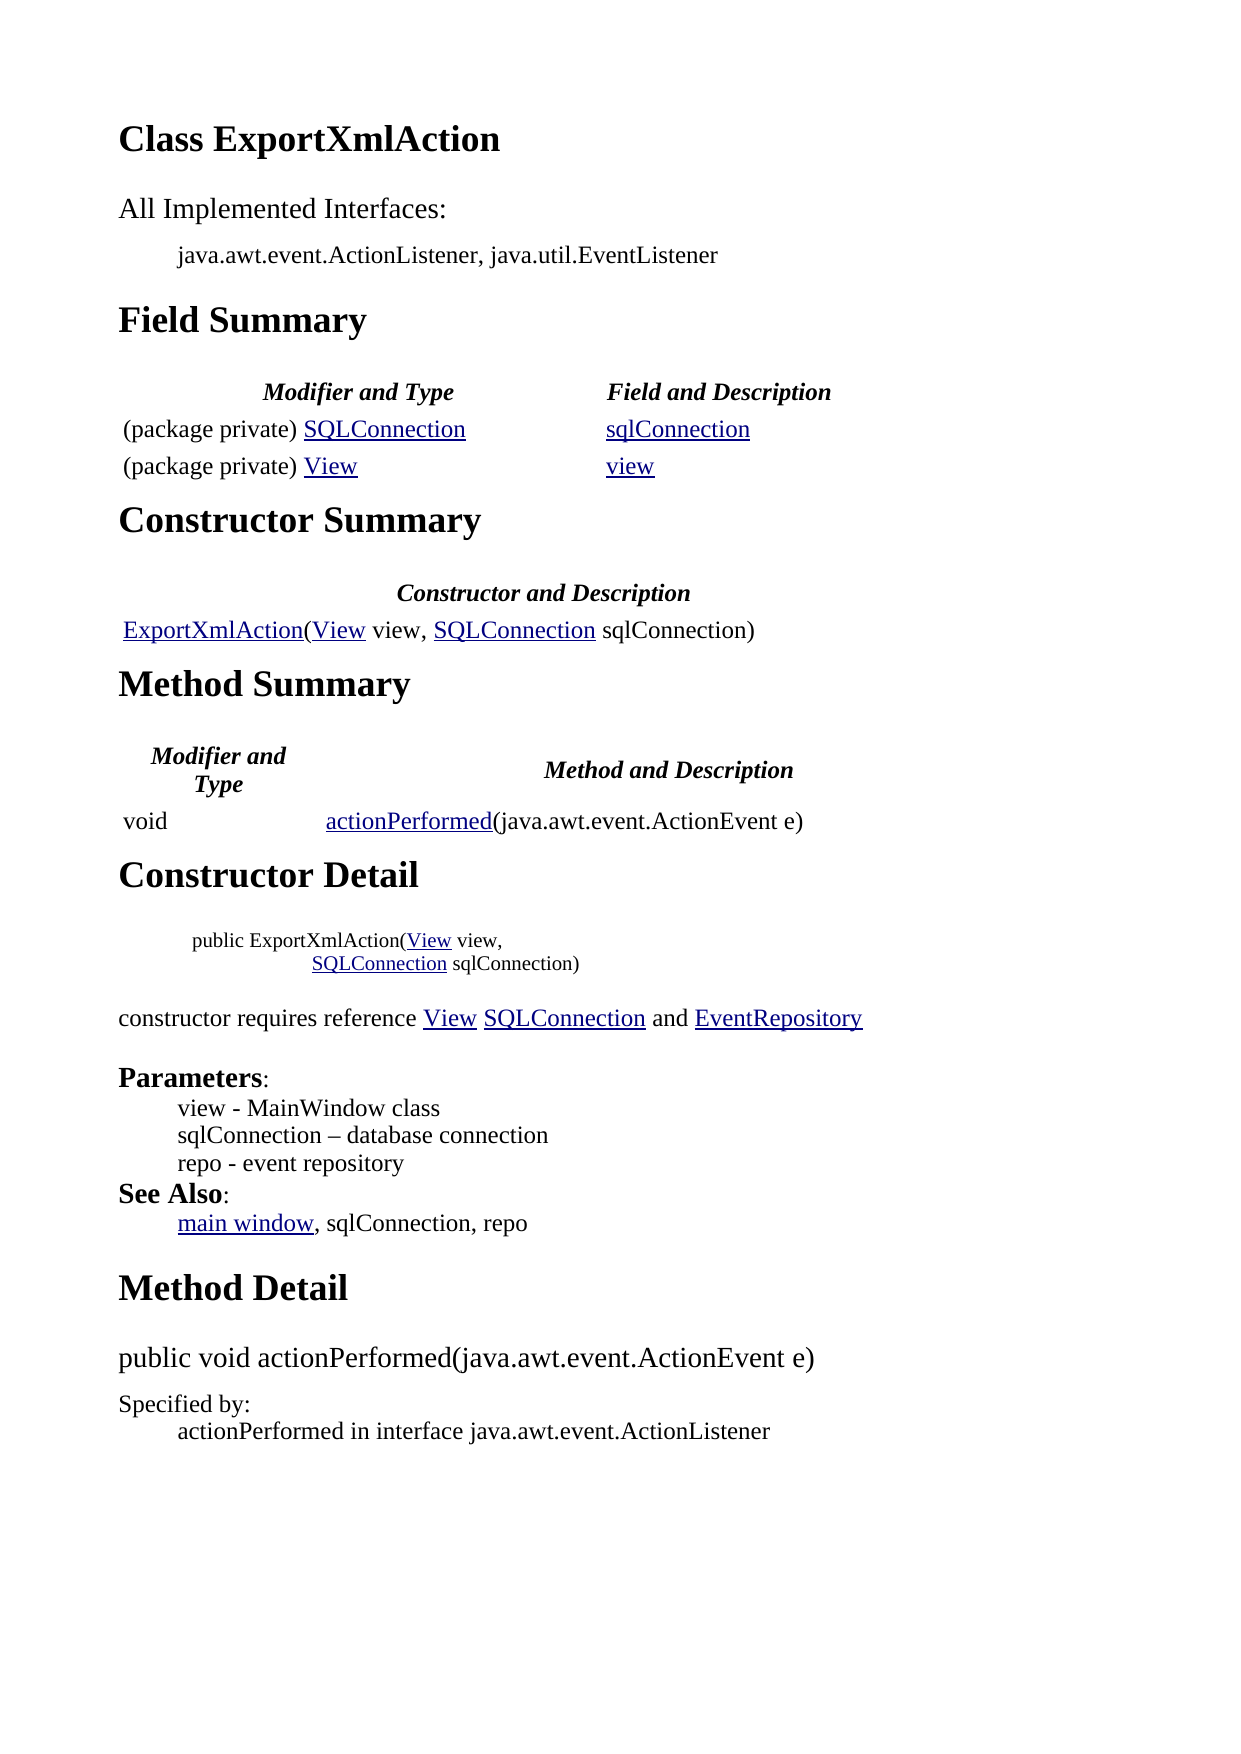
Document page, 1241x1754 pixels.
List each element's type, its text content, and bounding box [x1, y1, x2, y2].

table_header Field and Description [601, 373, 839, 410]
list public ExportXmlAction(View view, [162, 929, 1122, 952]
subtitle Method Summary [118, 663, 1122, 704]
list SQLConnection sqlConnection) [162, 952, 1122, 975]
table_cell actionPerformed(java.awt.event.ActionEvent e) [321, 802, 1019, 839]
list sqlConnection – database connection [177, 1122, 1122, 1149]
table_header Modifier and Type [118, 373, 601, 410]
list actionPerformed in interface java.awt.event.ActionListener [177, 1417, 1122, 1445]
subtitle Constructor Summary [118, 499, 1122, 541]
table_cell sqlConnection [601, 410, 839, 447]
subtitle Field Summary [118, 298, 1122, 340]
subtitle See Also: [118, 1177, 1122, 1209]
subtitle Constructor Detail [118, 854, 1122, 896]
table_cell (package private) SQLConnection [118, 410, 601, 447]
subtitle Specified by: [118, 1390, 1122, 1417]
subtitle Parameters: [118, 1062, 1122, 1094]
subtitle Method Detail [118, 1267, 1122, 1308]
table_header Method and Description [321, 738, 1019, 802]
table_cell ExportXmlAction(View view, SQLConnection sqlConnection) [118, 611, 972, 648]
list main window, sqlConnection, repo [177, 1209, 1122, 1237]
list view - MainWindow class [177, 1094, 1122, 1122]
table_header Constructor and Description [118, 574, 972, 611]
table_cell void [118, 802, 321, 839]
table_header Modifier and Type [118, 738, 321, 802]
list repo - event repository [177, 1149, 1122, 1177]
list java.awt.event.ActionListener, java.util.EventListener [177, 241, 1122, 269]
table_cell (package private) View [118, 448, 601, 484]
text public void actionPerformed(java.awt.event.ActionEvent e) [118, 1341, 1122, 1374]
text constructor requires reference View SQLConnection and EventRepository [118, 1004, 1122, 1032]
table_cell view [601, 448, 839, 484]
subtitle All Implemented Interfaces: [118, 193, 1122, 225]
subtitle Class ExportXmlAction [118, 118, 1122, 160]
